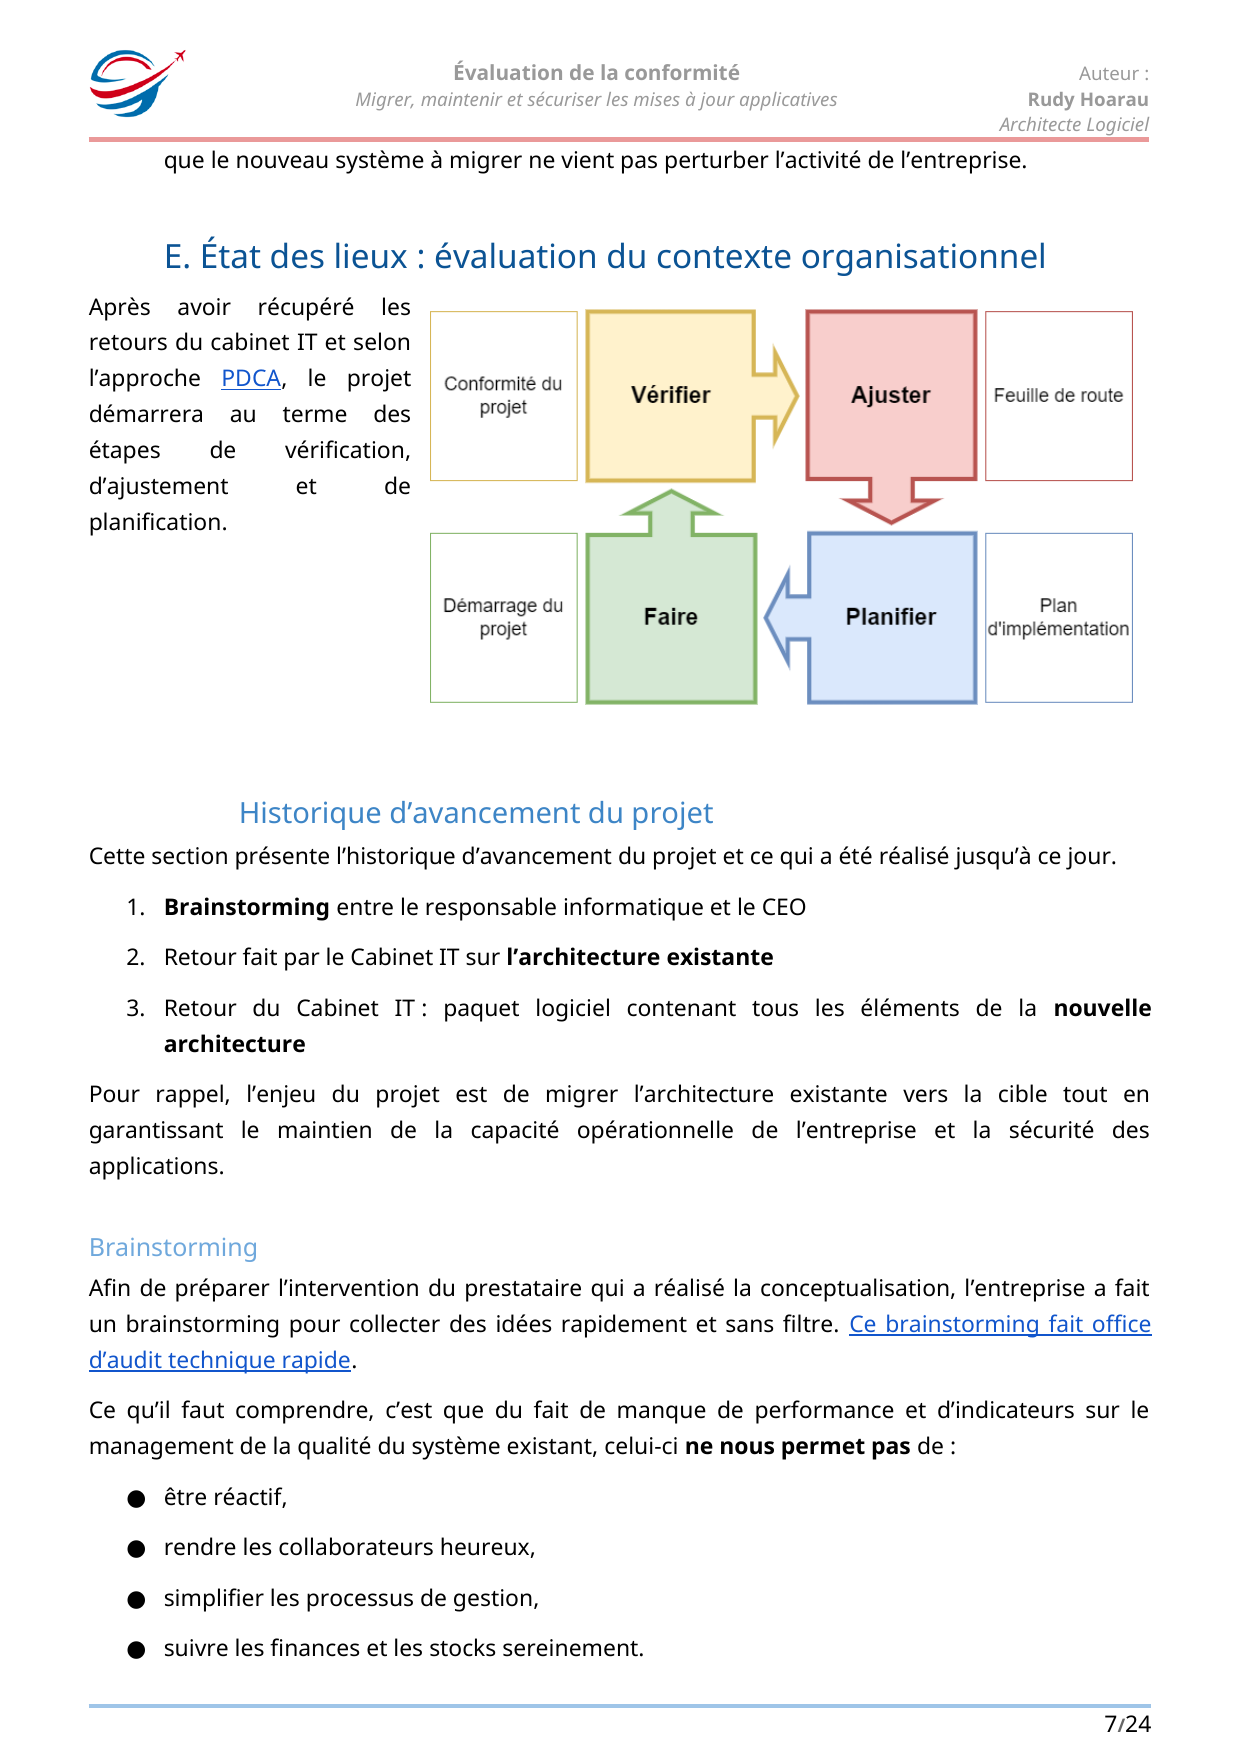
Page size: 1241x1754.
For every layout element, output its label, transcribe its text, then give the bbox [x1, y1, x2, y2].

list suivre les finances et les stocks sereinement. [126, 1632, 1152, 1664]
list Retour du Cabinet IT : paquet logiciel contenant tous les éléments de la nouvelle architecture [126, 992, 1152, 1059]
picture [88, 46, 188, 123]
subtitle Historique d’avancement du projet [163, 792, 1152, 832]
text Ce qu’il faut comprendre, c’est que du fait de manque de performance et d’indicateurs sur le management de la qualité du système existant, celui-ci ne nous permet pas de : [88, 1394, 1152, 1462]
text Pour rappel, l’enjeu du projet est de migrer l’architecture existante vers la cible tout en garantissant le maintien de la capacité opérationnelle de l’entreprise et la sécurité des applications. [88, 1078, 1152, 1181]
subtitle E. État des lieux : évaluation du contexte organisationnel [163, 232, 1152, 278]
list que le nouveau système à migrer ne vient pas perturber l’activité de l’entreprise. [126, 144, 1152, 176]
text Après avoir récupéré les retours du cabinet IT et selon l’approche PDCA, le projet démarrera au terme des étapes de vérification, d’ajustement et de planification. [88, 290, 1152, 537]
list rendre les collaborateurs heureux, [126, 1531, 1152, 1563]
subtitle Brainstorming [88, 1229, 1152, 1264]
picture [430, 309, 1133, 705]
text Afin de préparer l’intervention du prestataire qui a réalisé la conceptualisation, l’entreprise a fait un brainstorming pour collecter des idées rapidement et sans filtre. Ce brainstorming fait office d’audit technique rapide. [88, 1272, 1152, 1375]
list simplifier les processus de gestion, [126, 1582, 1152, 1613]
list Brainstorming entre le responsable informatique et le CEO [126, 891, 1152, 922]
list Retour fait par le Cabinet IT sur l’architecture existante [126, 941, 1152, 972]
list être réactif, [126, 1481, 1152, 1512]
text Cette section présente l’historique d’avancement du projet et ce qui a été réalisé jusqu’à ce jour. [88, 840, 1152, 871]
